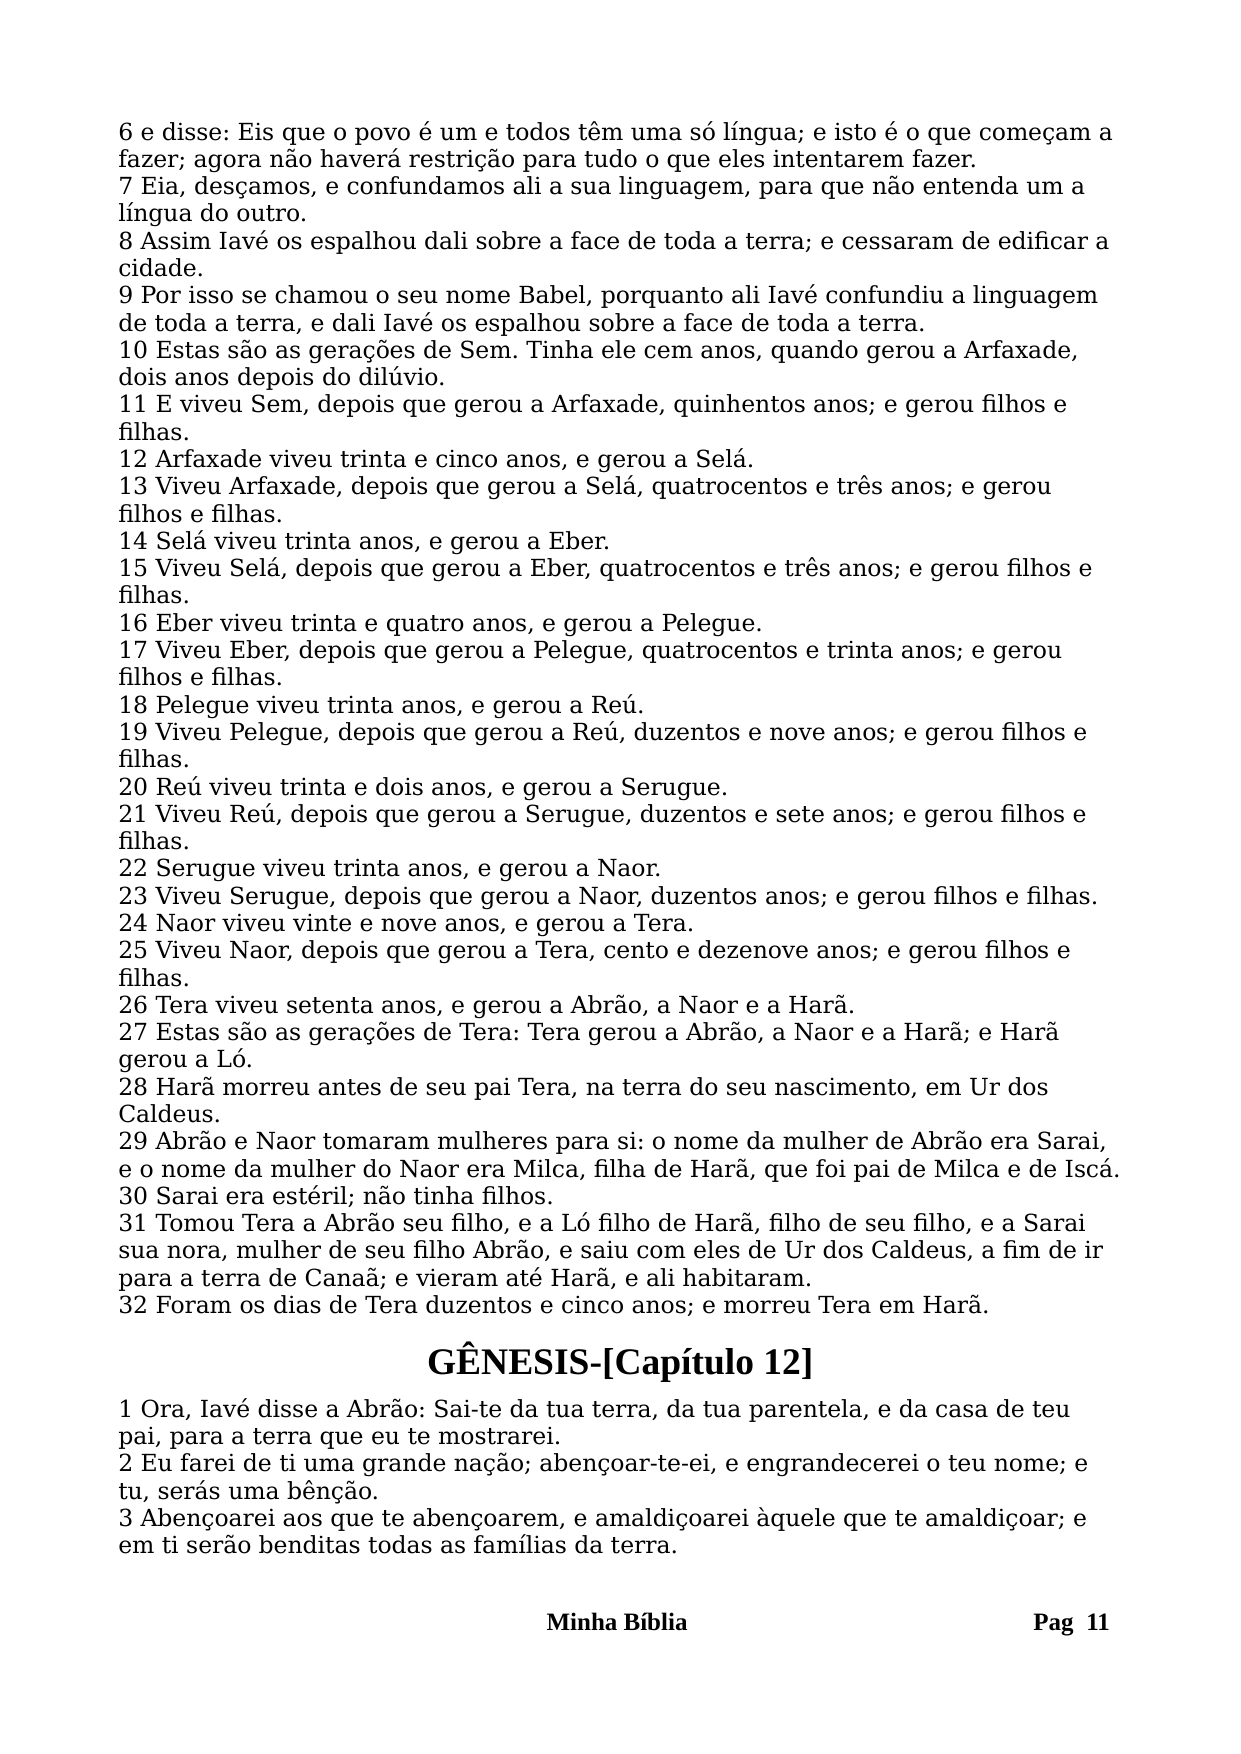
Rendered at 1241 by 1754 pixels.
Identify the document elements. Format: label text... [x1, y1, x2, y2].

text 19 Viveu Pelegue, depois que gerou a Reú, duzentos e nove anos; e gerou filhos e filhas. [118, 718, 1122, 773]
text 17 Viveu Eber, depois que gerou a Pelegue, quatrocentos e trinta anos; e gerou filhos e filhas. [118, 637, 1122, 691]
text 20 Reú viveu trinta e dois anos, e gerou a Serugue. [118, 773, 1122, 800]
text 14 Selá viveu trinta anos, e gerou a Eber. [118, 527, 1122, 555]
text 8 Assim Iavé os espalhou dali sobre a face de toda a terra; e cessaram de edificar a cidade. [118, 227, 1122, 282]
text 7 Eia, desçamos, e confundamos ali a sua linguagem, para que não entenda um a língua do outro. [118, 173, 1122, 227]
text 18 Pelegue viveu trinta anos, e gerou a Reú. [118, 691, 1122, 718]
text 9 Por isso se chamou o seu nome Babel, porquanto ali Iavé confundiu a linguagem de toda a terra, e dali Iavé os espalhou sobre a face de toda a terra. [118, 282, 1122, 336]
text 13 Viveu Arfaxade, depois que gerou a Selá, quatrocentos e três anos; e gerou filhos e filhas. [118, 473, 1122, 527]
text 15 Viveu Selá, depois que gerou a Eber, quatrocentos e três anos; e gerou filhos e filhas. [118, 555, 1122, 609]
text 28 Harã morreu antes de seu pai Tera, na terra do seu nascimento, em Ur dos Caldeus. [118, 1073, 1122, 1128]
subtitle GÊNESIS-[Capítulo 12] [118, 1340, 1122, 1383]
text 31 Tomou Tera a Abrão seu filho, e a Ló filho de Harã, filho de seu filho, e a Sarai sua nora, mulher de seu filho Abrão, e saiu com eles de Ur dos Caldeus, a fim de ir para a terra de Canaã; e vieram até Harã, e ali habitaram. [118, 1210, 1122, 1292]
text 1 Ora, Iavé disse a Abrão: Sai-te da tua terra, da tua parentela, e da casa de teu pai, para a terra que eu te mostrarei. [118, 1395, 1122, 1450]
text 3 Abençoarei aos que te abençoarem, e amaldiçoarei àquele que te amaldiçoar; e em ti serão benditas todas as famílias da terra. [118, 1504, 1122, 1559]
text 6 e disse: Eis que o povo é um e todos têm uma só língua; e isto é o que começam a fazer; agora não haverá restrição para tudo o que eles intentarem fazer. [118, 118, 1122, 173]
text 11 E viveu Sem, depois que gerou a Arfaxade, quinhentos anos; e gerou filhos e filhas. [118, 391, 1122, 446]
text 29 Abrão e Naor tomaram mulheres para si: o nome da mulher de Abrão era Sarai, e o nome da mulher do Naor era Milca, filha de Harã, que foi pai de Milca e de Iscá. [118, 1128, 1122, 1182]
text 32 Foram os dias de Tera duzentos e cinco anos; e morreu Tera em Harã. [118, 1292, 1122, 1319]
text 24 Naor viveu vinte e nove anos, e gerou a Tera. [118, 909, 1122, 937]
text 25 Viveu Naor, depois que gerou a Tera, cento e dezenove anos; e gerou filhos e filhas. [118, 937, 1122, 991]
text 30 Sarai era estéril; não tinha filhos. [118, 1182, 1122, 1210]
text 26 Tera viveu setenta anos, e gerou a Abrão, a Naor e a Harã. [118, 991, 1122, 1019]
text 12 Arfaxade viveu trinta e cinco anos, e gerou a Selá. [118, 446, 1122, 473]
text 2 Eu farei de ti uma grande nação; abençoar-te-ei, e engrandecerei o teu nome; e tu, serás uma bênção. [118, 1450, 1122, 1504]
text 16 Eber viveu trinta e quatro anos, e gerou a Pelegue. [118, 609, 1122, 637]
text 10 Estas são as gerações de Sem. Tinha ele cem anos, quando gerou a Arfaxade, dois anos depois do dilúvio. [118, 336, 1122, 391]
text 21 Viveu Reú, depois que gerou a Serugue, duzentos e sete anos; e gerou filhos e filhas. [118, 800, 1122, 855]
text 27 Estas são as gerações de Tera: Tera gerou a Abrão, a Naor e a Harã; e Harã gerou a Ló. [118, 1019, 1122, 1073]
text 23 Viveu Serugue, depois que gerou a Naor, duzentos anos; e gerou filhos e filhas. [118, 882, 1122, 909]
text 22 Serugue viveu trinta anos, e gerou a Naor. [118, 855, 1122, 882]
